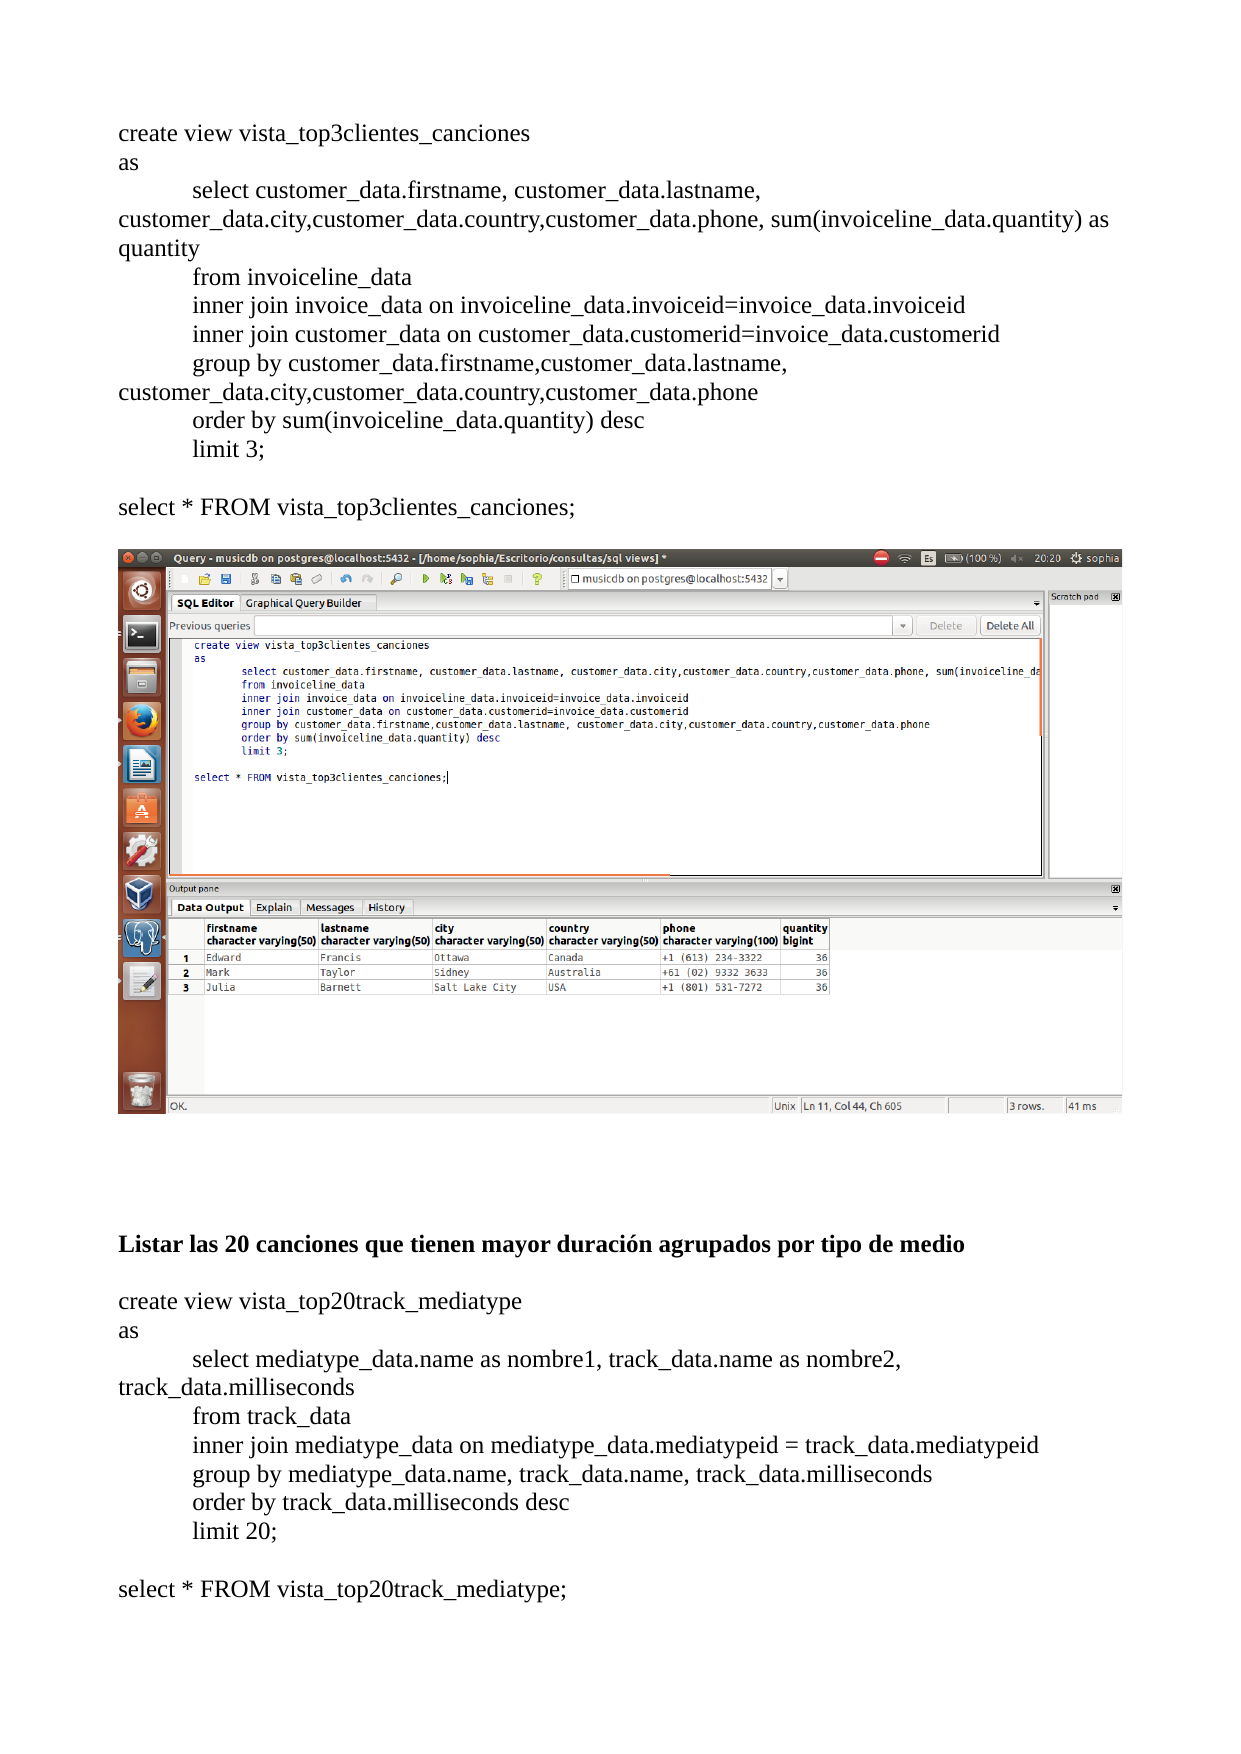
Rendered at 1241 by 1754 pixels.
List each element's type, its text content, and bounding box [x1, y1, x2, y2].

text Listar las 20 canciones que tienen mayor duración agrupados por tipo de medio [118, 1229, 1122, 1257]
text group by customer_data.firstname,customer_data.lastname, customer_data.city,customer_data.country,customer_data.phone [118, 348, 1122, 406]
text as [118, 1315, 1122, 1344]
text inner join invoice_data on invoiceline_data.invoiceid=invoice_data.invoiceid [118, 291, 1122, 319]
text from track_data [118, 1401, 1122, 1430]
text select mediatype_data.name as nombre1, track_data.name as nombre2, track_data.milliseconds [118, 1344, 1122, 1401]
text create view vista_top20track_mediatype [118, 1286, 1122, 1315]
picture [118, 549, 1123, 1114]
text order by track_data.milliseconds desc [118, 1487, 1122, 1516]
text select * FROM vista_top20track_mediatype; [118, 1574, 1122, 1602]
text inner join customer_data on customer_data.customerid=invoice_data.customerid [118, 319, 1122, 348]
text select * FROM vista_top3clientes_canciones; [118, 492, 1122, 521]
text inner join mediatype_data on mediatype_data.mediatypeid = track_data.mediatypeid [118, 1430, 1122, 1459]
text limit 3; [118, 434, 1122, 463]
text group by mediatype_data.name, track_data.name, track_data.milliseconds [118, 1459, 1122, 1487]
text from invoiceline_data [118, 262, 1122, 291]
text select customer_data.firstname, customer_data.lastname, customer_data.city,customer_data.country,customer_data.phone, sum(invoiceline_data.quantity) as quantity [118, 176, 1122, 262]
text create view vista_top3clientes_canciones [118, 118, 1122, 147]
text order by sum(invoiceline_data.quantity) desc [118, 406, 1122, 434]
text limit 20; [118, 1516, 1122, 1545]
text as [118, 147, 1122, 176]
